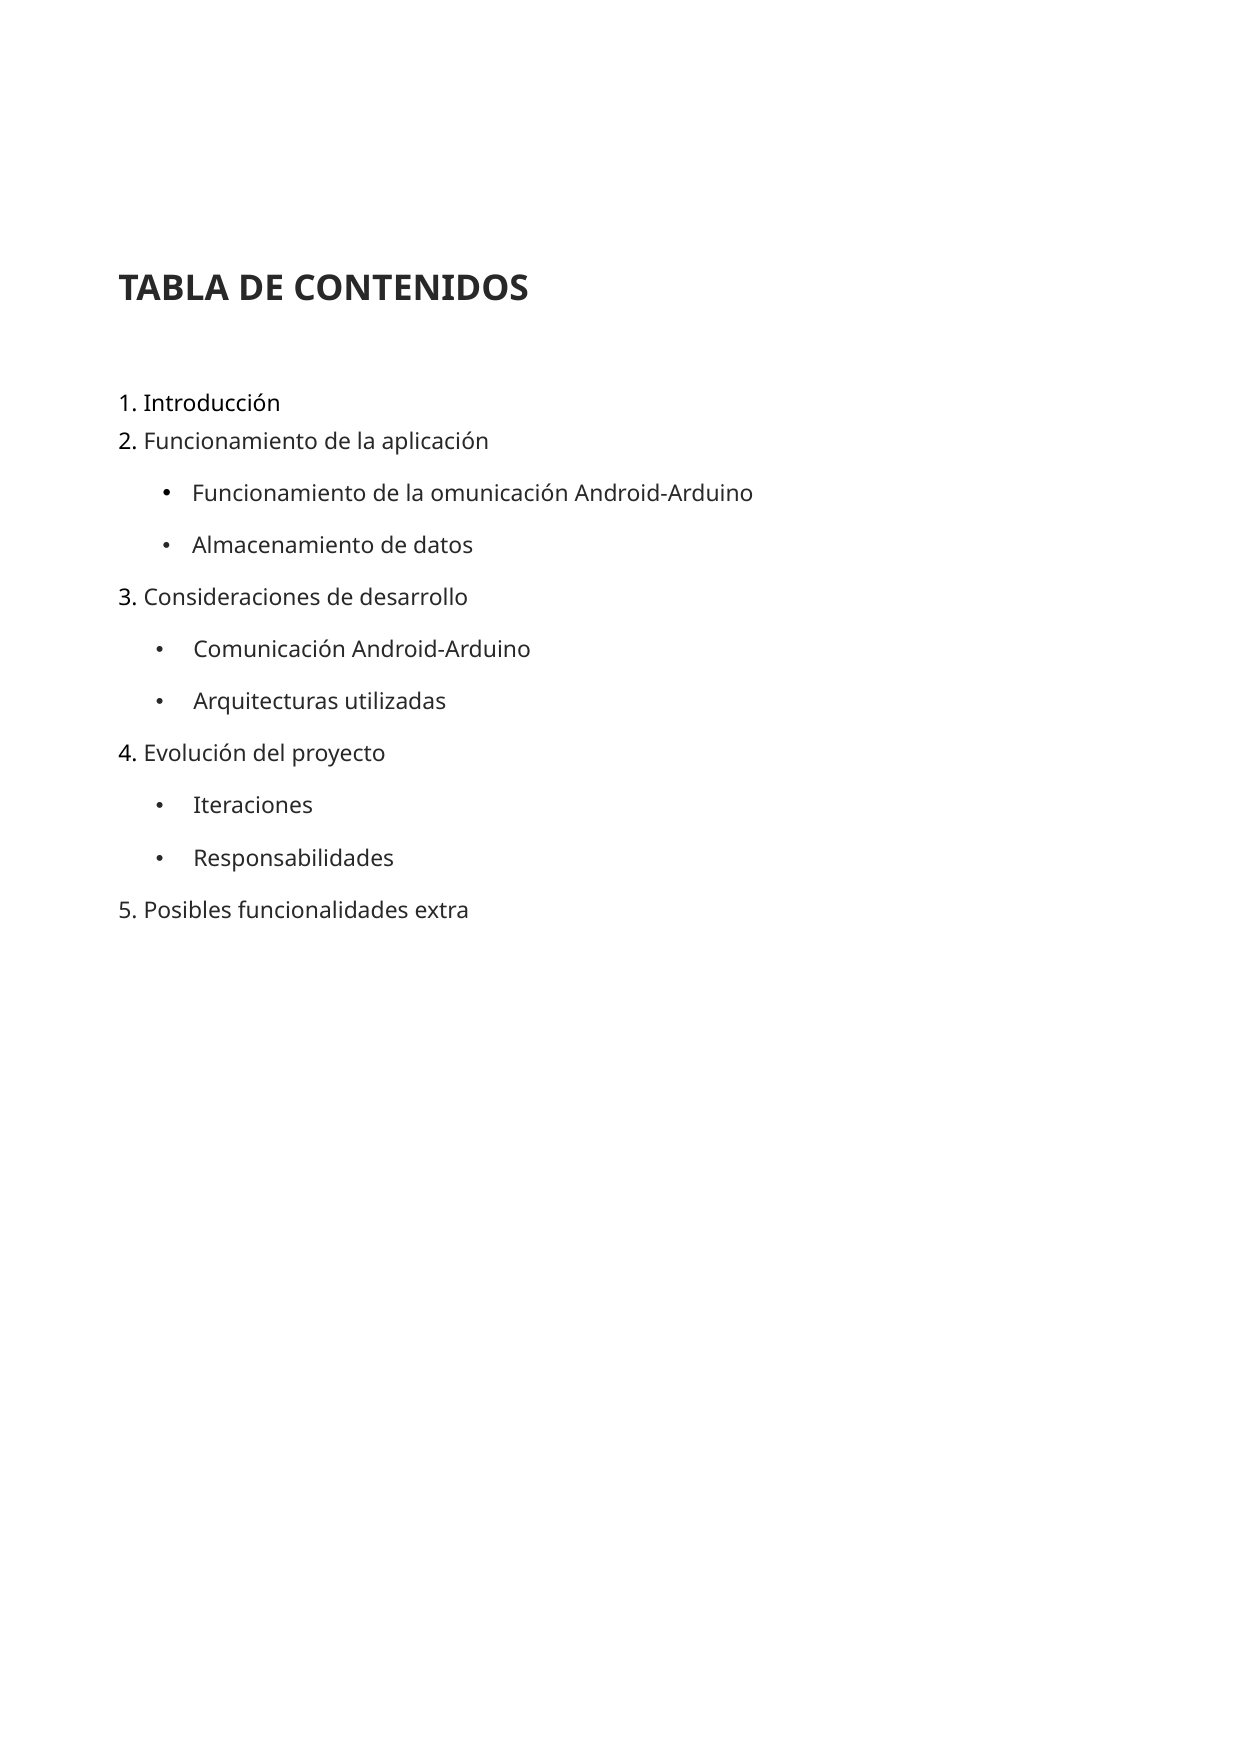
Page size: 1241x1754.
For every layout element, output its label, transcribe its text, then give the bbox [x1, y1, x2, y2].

list Arquitecturas utilizadas [156, 685, 1122, 717]
list Responsabilidades [156, 842, 1122, 873]
text 3. Consideraciones de desarrollo [118, 581, 1122, 612]
list Almacenamiento de datos [162, 529, 1122, 560]
text 5. Posibles funcionalidades extra [118, 894, 1122, 925]
text TABLA DE CONTENIDOS [118, 263, 1122, 311]
list Funcionamiento de la omunicación Android-Arduino [162, 477, 1122, 508]
text 4. Evolución del proyecto [118, 737, 1122, 769]
list Iteraciones [156, 789, 1122, 821]
list Comunicación Android-Arduino [156, 633, 1122, 664]
text 1. Introducción 2. Funcionamiento de la aplicación [118, 387, 1122, 456]
